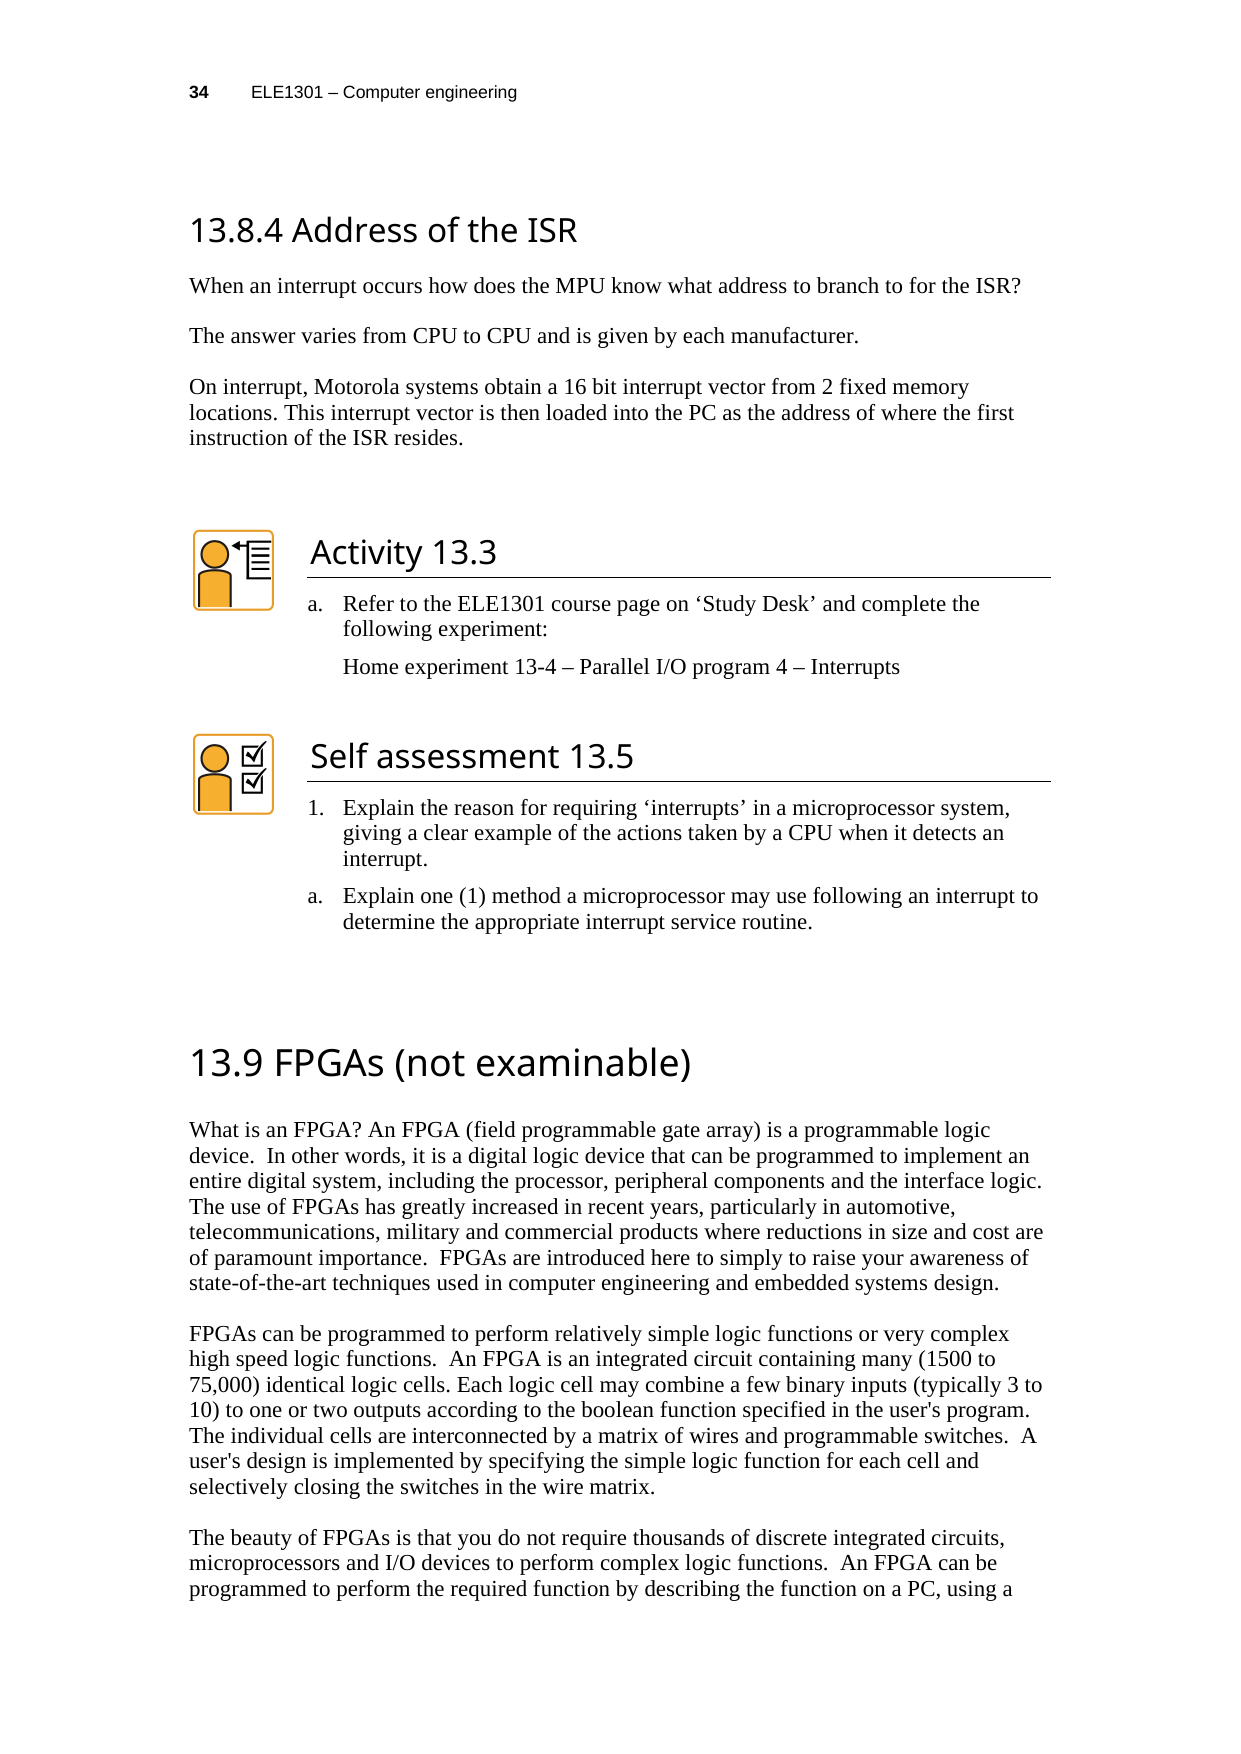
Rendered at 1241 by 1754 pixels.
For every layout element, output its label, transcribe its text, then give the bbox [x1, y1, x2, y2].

text The beauty of FPGAs is that you do not require thousands of discrete integrated circuits, microprocessors and I/O devices to perform complex logic functions. An FPGA can be programmed to perform the required function by describing the function on a PC, using a [189, 1524, 1051, 1601]
text The answer varies from CPU to CPU and is given by each manufacturer. [189, 323, 1051, 349]
table_header [189, 730, 307, 934]
text When an interrupt occurs how does the MPU know what address to branch to for the ISR? [189, 273, 1051, 298]
table_header Activity 13.3 Refer to the ELE1301 course page on ‘Study Desk’ and complete the following experiment: Home experiment 13-4 – Parallel I/O program 4 – Interrupts [307, 526, 1051, 577]
table_header Self assessment 13.5 Explain the reason for requiring ‘interrupts’ in a microprocessor system, giving a clear example of the actions taken by a CPU when it detects an interrupt. Explain one (1) method a microprocessor may use following an interrupt to determine the appropriate interrupt service routine. [307, 782, 1051, 934]
table_header Self assessment 13.5 Explain the reason for requiring ‘interrupts’ in a microprocessor system, giving a clear example of the actions taken by a CPU when it detects an interrupt. Explain one (1) method a microprocessor may use following an interrupt to determine the appropriate interrupt service routine. [307, 730, 1051, 781]
text FPGAs can be programmed to perform relatively simple logic functions or very complex high speed logic functions. An FPGA is an integrated circuit containing many (1500 to 75,000) identical logic cells. Each logic cell may combine a few binary inputs (typically 3 to 10) to one or two outputs according to the boolean function specified in the user's program. The individual cells are interconnected by a matrix of wires and programmable switches. A user's design is implemented by specifying the simple logic function for each cell and selectively closing the switches in the wire matrix. [189, 1321, 1051, 1499]
picture [188, 730, 278, 819]
table_header [189, 526, 307, 679]
table_header Activity 13.3 Refer to the ELE1301 course page on ‘Study Desk’ and complete the following experiment: Home experiment 13-4 – Parallel I/O program 4 – Interrupts [307, 578, 1051, 679]
subtitle Address of the ISR [189, 207, 1051, 252]
subtitle FPGAs (not examinable) [189, 1037, 1051, 1088]
text What is an FPGA? An FPGA (field programmable gate array) is a programmable logic device. In other words, it is a digital logic device that can be programmed to implement an entire digital system, including the processor, peripheral components and the interface logic. The use of FPGAs has greatly increased in recent years, particularly in automotive, telecommunications, military and commercial products where reductions in size and cost are of paramount importance. FPGAs are introduced here to simply to raise your awareness of state-of-the-art techniques used in computer engineering and embedded systems design. [189, 1117, 1051, 1296]
picture [188, 526, 278, 615]
text On interrupt, Motorola systems obtain a 16 bit interrupt vector from 2 fixed memory locations. This interrupt vector is then loaded into the PC as the address of where the first instruction of the ISR resides. [189, 374, 1051, 450]
